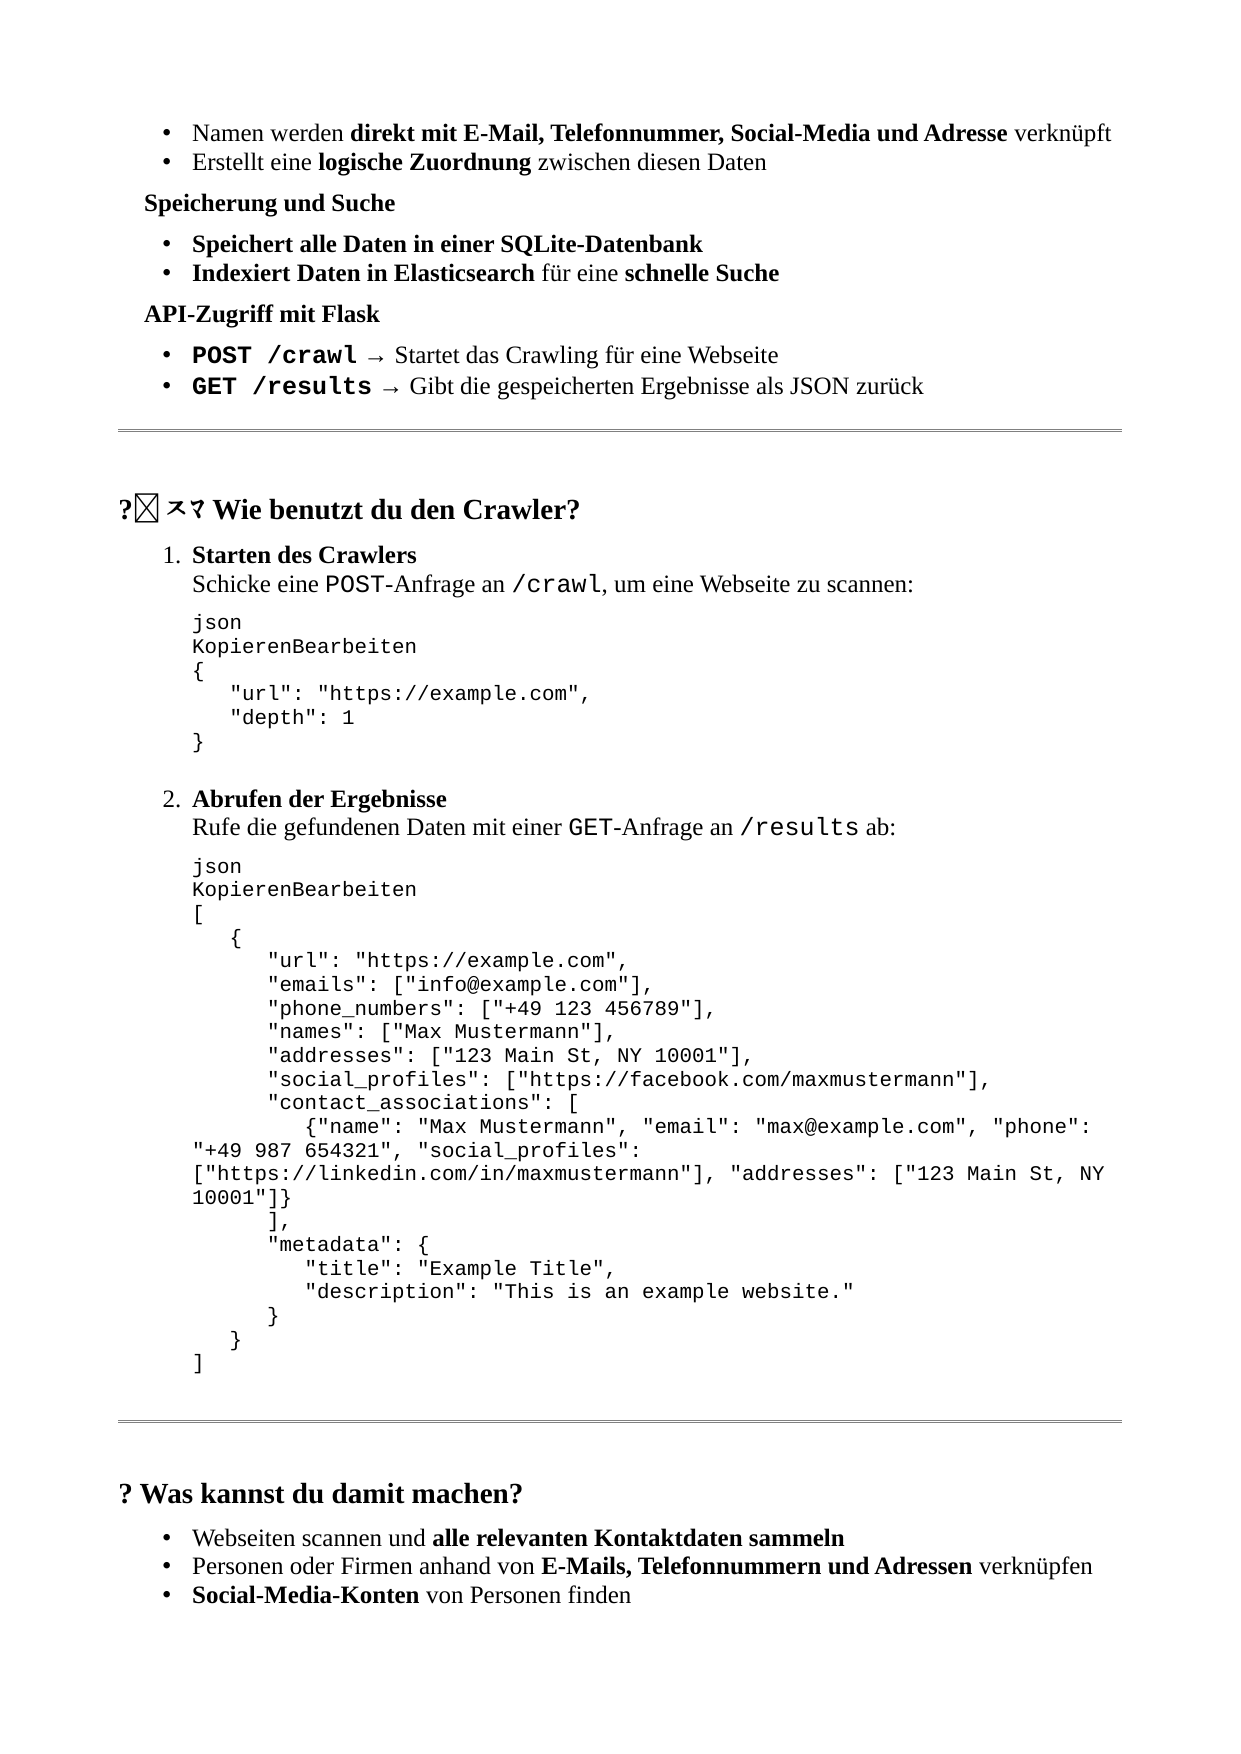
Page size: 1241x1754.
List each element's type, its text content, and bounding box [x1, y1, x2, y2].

list { [162, 660, 1122, 683]
list Webseiten scannen und alle relevanten Kontaktdaten sammeln [162, 1523, 1122, 1551]
list Namen werden direkt mit E-Mail, Telefonnummer, Social-Media und Adresse verknüpft [162, 118, 1122, 147]
list Indexiert Daten in Elasticsearch für eine schnelle Suche [162, 258, 1122, 287]
list Starten des Crawlers Schicke eine POST-Anfrage an /crawl, um eine Webseite zu scannen: [162, 540, 1122, 600]
list } [162, 1329, 1122, 1352]
list "url": "https://example.com", [162, 950, 1122, 974]
list Speichert alle Daten in einer SQLite-Datenbank [162, 229, 1122, 258]
subtitle ?￯ﾸﾏ Wie benutzt du den Crawler? [118, 486, 1122, 528]
list KopierenBearbeiten [162, 636, 1122, 660]
list ], [162, 1211, 1122, 1234]
list "depth": 1 [162, 707, 1122, 731]
list } [162, 1305, 1122, 1329]
list GET /results → Gibt die gespeicherten Ergebnisse als JSON zurück [162, 371, 1122, 402]
list "metadata": { [162, 1234, 1122, 1258]
list POST /crawl → Startet das Crawling für eine Webseite [162, 341, 1122, 371]
list Personen oder Firmen anhand von E-Mails, Telefonnummern und Adressen verknüpfen [162, 1551, 1122, 1580]
list "url": "https://example.com", [162, 683, 1122, 707]
subtitle ? Was kannst du damit machen? [118, 1477, 1122, 1510]
text ✅ Speicherung und Suche [118, 188, 1122, 217]
list { [162, 927, 1122, 950]
list "phone_numbers": ["+49 123 456789"], [162, 998, 1122, 1021]
list "title": "Example Title", [162, 1258, 1122, 1281]
list [ [162, 903, 1122, 927]
list "addresses": ["123 Main St, NY 10001"], [162, 1045, 1122, 1069]
list "description": "This is an example website." [162, 1281, 1122, 1305]
list "emails": ["info@example.com"], [162, 974, 1122, 998]
list Erstellt eine logische Zuordnung zwischen diesen Daten [162, 147, 1122, 176]
list json [162, 612, 1122, 636]
list } [162, 731, 1122, 754]
list json [162, 856, 1122, 879]
list ] [162, 1352, 1122, 1376]
list "social_profiles": ["https://facebook.com/maxmustermann"], [162, 1069, 1122, 1092]
list "names": ["Max Mustermann"], [162, 1021, 1122, 1045]
list Abrufen der Ergebnisse Rufe die gefundenen Daten mit einer GET-Anfrage an /results ab: [162, 784, 1122, 843]
list "contact_associations": [ [162, 1092, 1122, 1116]
list KopierenBearbeiten [162, 879, 1122, 903]
text ✅ API-Zugriff mit Flask [118, 299, 1122, 328]
list {"name": "Max Mustermann", "email": "max@example.com", "phone": "+49 987 654321", "social_profiles": ["https://linkedin.com/in/maxmustermann"], "addresses": ["123 Main St, NY 10001"]} [162, 1116, 1122, 1211]
list Social-Media-Konten von Personen finden [162, 1580, 1122, 1609]
